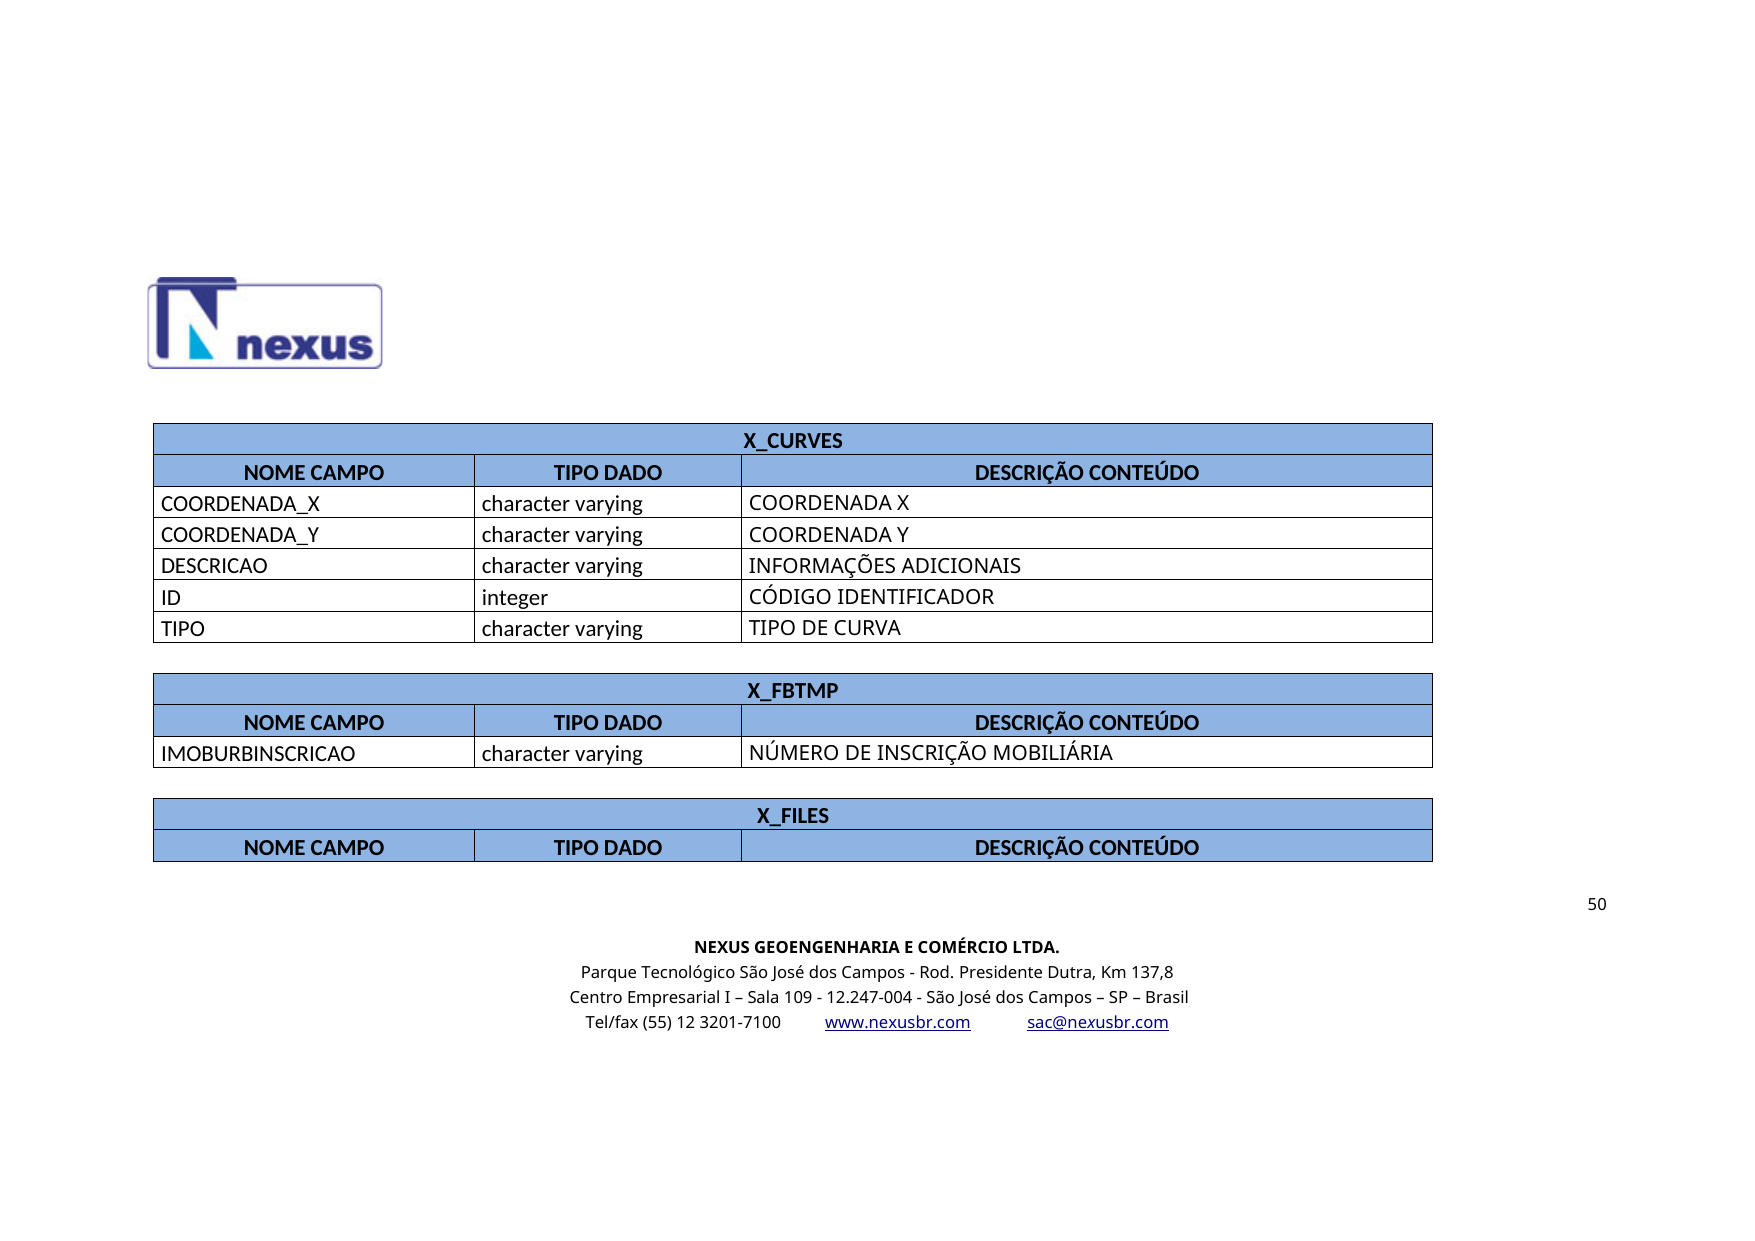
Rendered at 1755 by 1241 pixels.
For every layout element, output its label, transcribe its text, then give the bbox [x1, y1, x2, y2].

table_cell character varying [475, 737, 741, 767]
table_cell NÚMERO DE INSCRIÇÃO MOBILIÁRIA [742, 737, 1432, 767]
table_cell DESCRIÇÃO CONTEÚDO [742, 455, 1432, 486]
table_cell X_FBTMP [154, 674, 1432, 704]
table_cell NOME CAMPO [154, 830, 474, 861]
table_cell COORDENADA_Y [154, 518, 474, 548]
table_cell ID [154, 580, 474, 611]
table_cell [154, 768, 474, 798]
table_cell character varying [475, 549, 741, 579]
table_cell [154, 643, 474, 673]
table_cell DESCRIÇÃO CONTEÚDO [742, 705, 1432, 736]
table_cell character varying [475, 487, 741, 517]
table_cell NOME CAMPO [154, 455, 474, 486]
table_cell integer [475, 580, 741, 611]
table_cell character varying [475, 518, 741, 548]
table_cell TIPO DADO [475, 455, 741, 486]
table_cell DESCRIÇÃO CONTEÚDO [742, 830, 1432, 861]
table_cell TIPO DADO [475, 830, 741, 861]
table_cell [741, 643, 1433, 673]
table_cell character varying [475, 612, 741, 642]
table_cell NOME CAMPO [154, 705, 474, 736]
table_cell TIPO DADO [475, 705, 741, 736]
table_cell X_FILES [154, 799, 1432, 829]
table_cell DESCRICAO [154, 549, 474, 579]
table_cell CÓDIGO IDENTIFICADOR [742, 580, 1432, 611]
table_cell [741, 768, 1433, 798]
table_cell COORDENADA X [742, 487, 1432, 517]
table_cell [474, 768, 741, 798]
table_header X_CURVES [154, 424, 1432, 454]
table_cell [474, 643, 741, 673]
table_cell TIPO DE CURVA [742, 612, 1432, 642]
table_cell COORDENADA_X [154, 487, 474, 517]
table_cell COORDENADA Y [742, 518, 1432, 548]
table_cell INFORMAÇÕES ADICIONAIS [742, 549, 1432, 579]
table_cell IMOBURBINSCRICAO [154, 737, 474, 767]
table_cell TIPO [154, 612, 474, 642]
